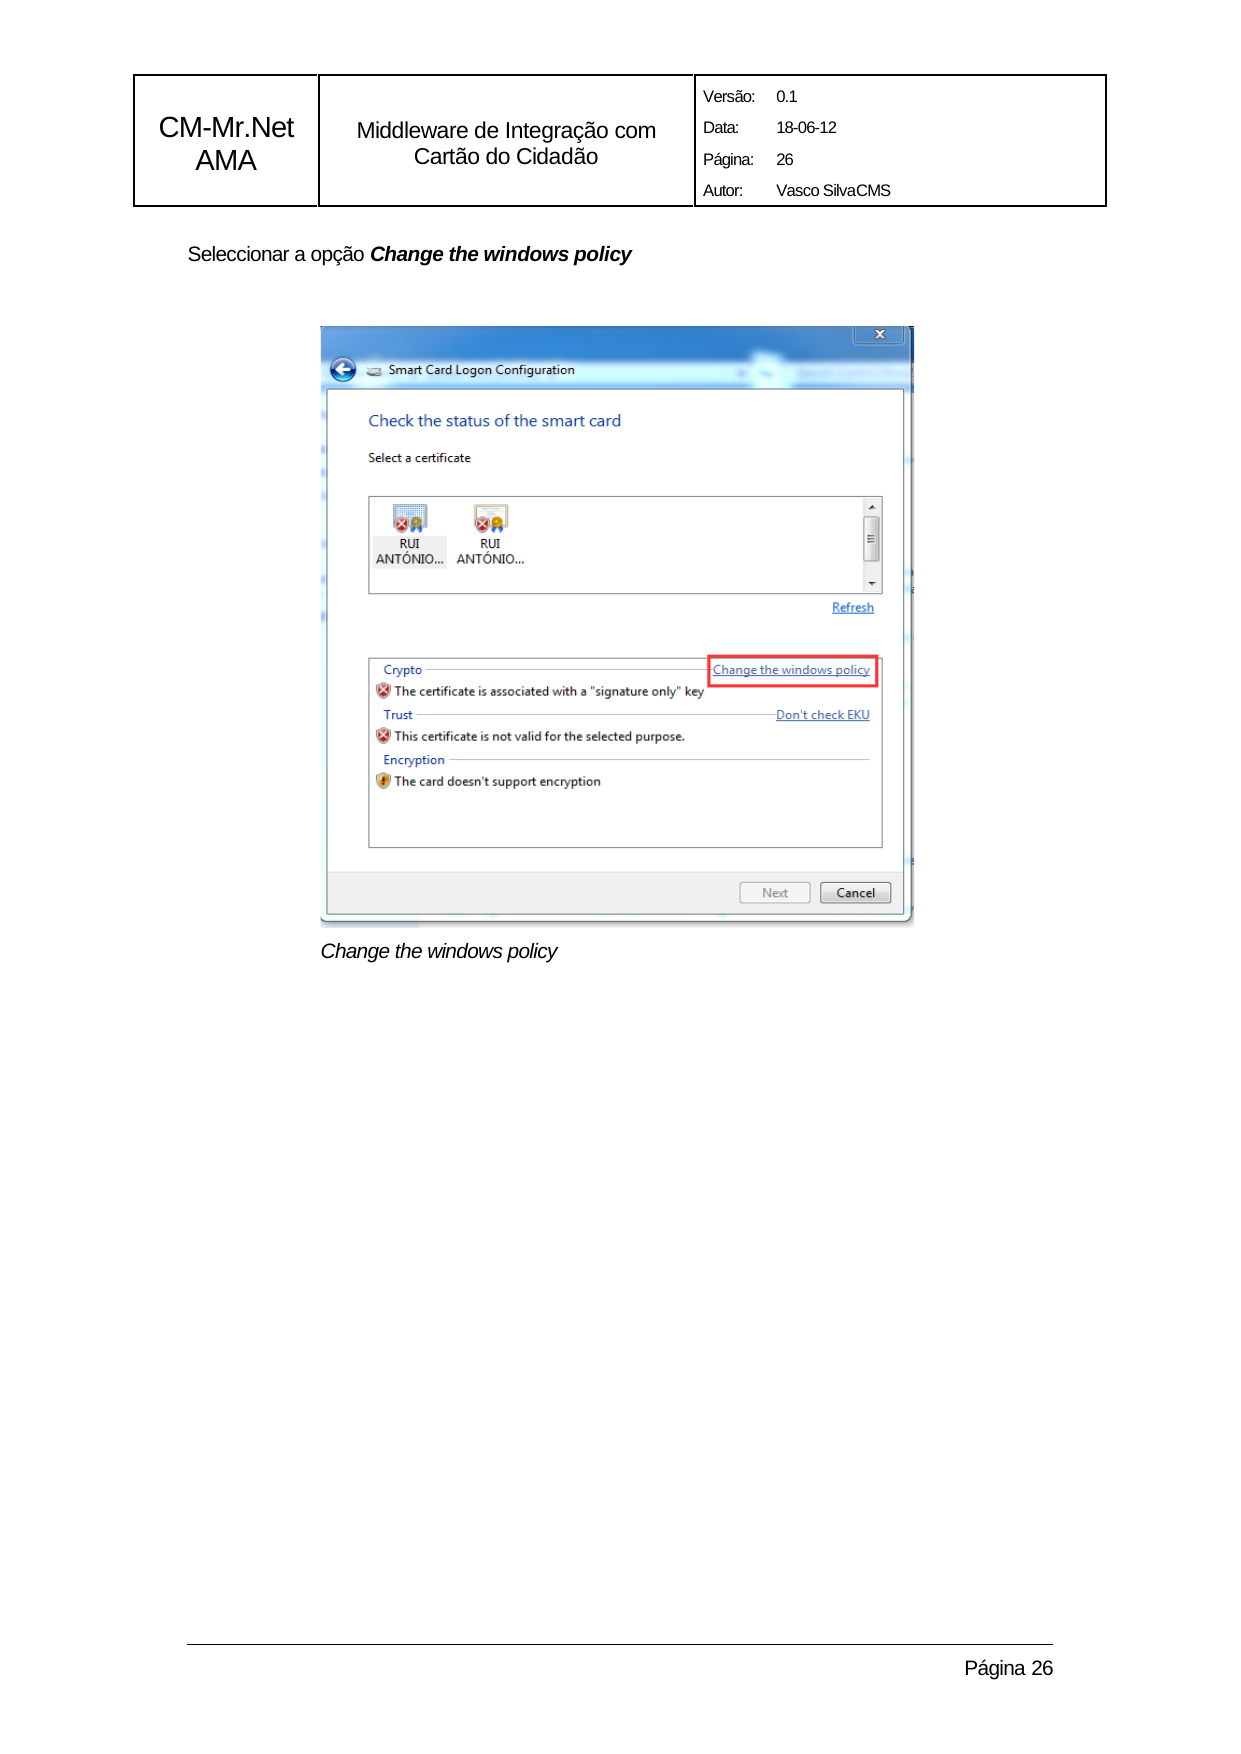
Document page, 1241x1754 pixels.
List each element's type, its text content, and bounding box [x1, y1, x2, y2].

picture [320, 326, 915, 928]
text Change the windows policy [320, 327, 920, 963]
text Seleccionar a opção Change the windows policy [187, 242, 1053, 266]
